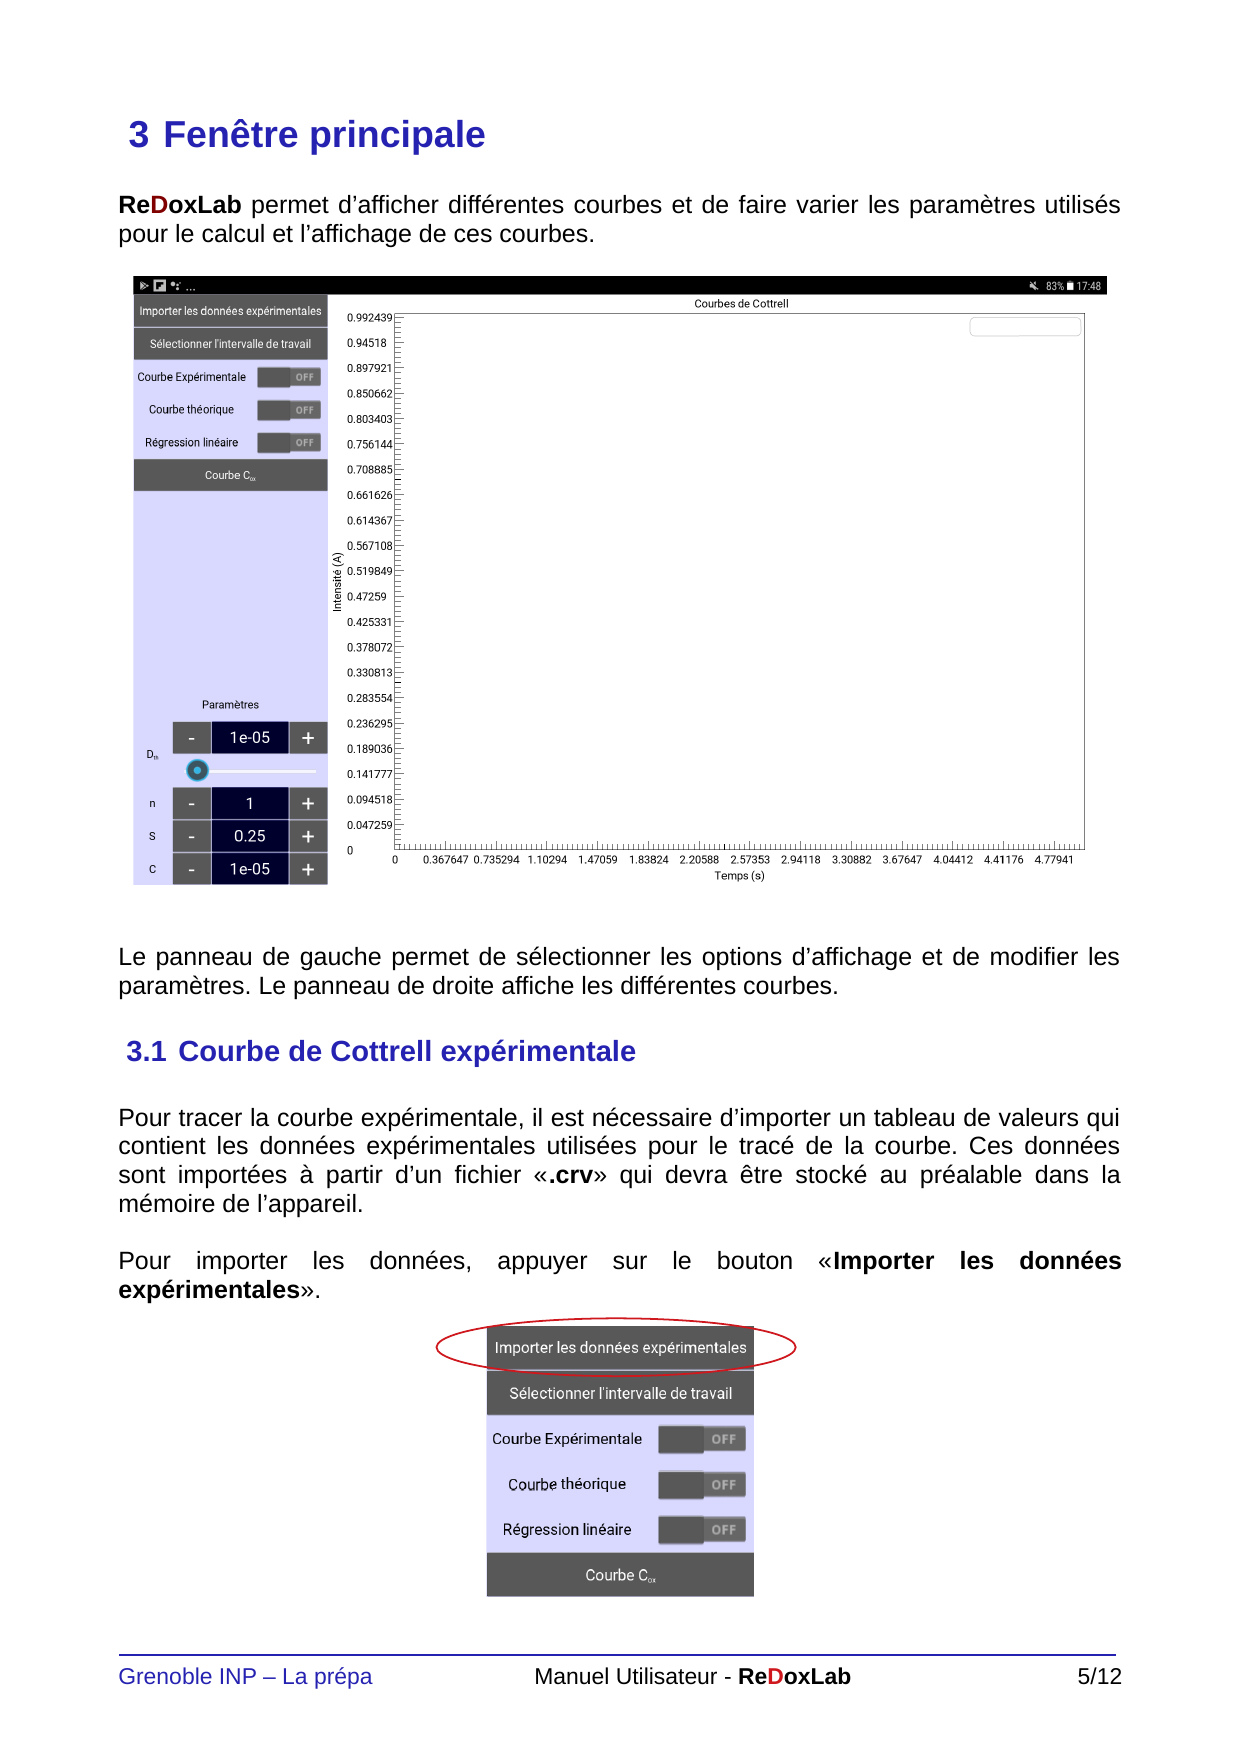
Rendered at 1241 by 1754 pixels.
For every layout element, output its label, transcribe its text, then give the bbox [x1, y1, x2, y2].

picture [486, 1367, 754, 1597]
text ReDoxLab permet d’afficher différentes courbes et de faire varier les paramètres utilisés pour le calcul et l’affichage de ces courbes. [118, 190, 1122, 247]
text Pour tracer la courbe expérimentale, il est nécessaire d’importer un tableau de valeurs qui contient les données expérimentales utilisées pour le tracé de la courbe. Ces données sont importées à partir d’un fichier «.crv» qui devra être stocké au préalable dans la mémoire de l’appareil. [118, 1103, 1122, 1218]
text Le panneau de gauche permet de sélectionner les options d’affichage et de modifier les paramètres. Le panneau de droite affiche les différentes courbes. [118, 942, 1122, 1000]
picture [486, 1326, 754, 1375]
subtitle Courbe de Cottrell expérimentale [118, 1034, 1122, 1068]
text Pour importer les données, appuyer sur le bouton «Importer les données expérimentales». [118, 1246, 1122, 1304]
picture [133, 276, 1107, 885]
subtitle Fenêtre principale [118, 112, 1122, 155]
